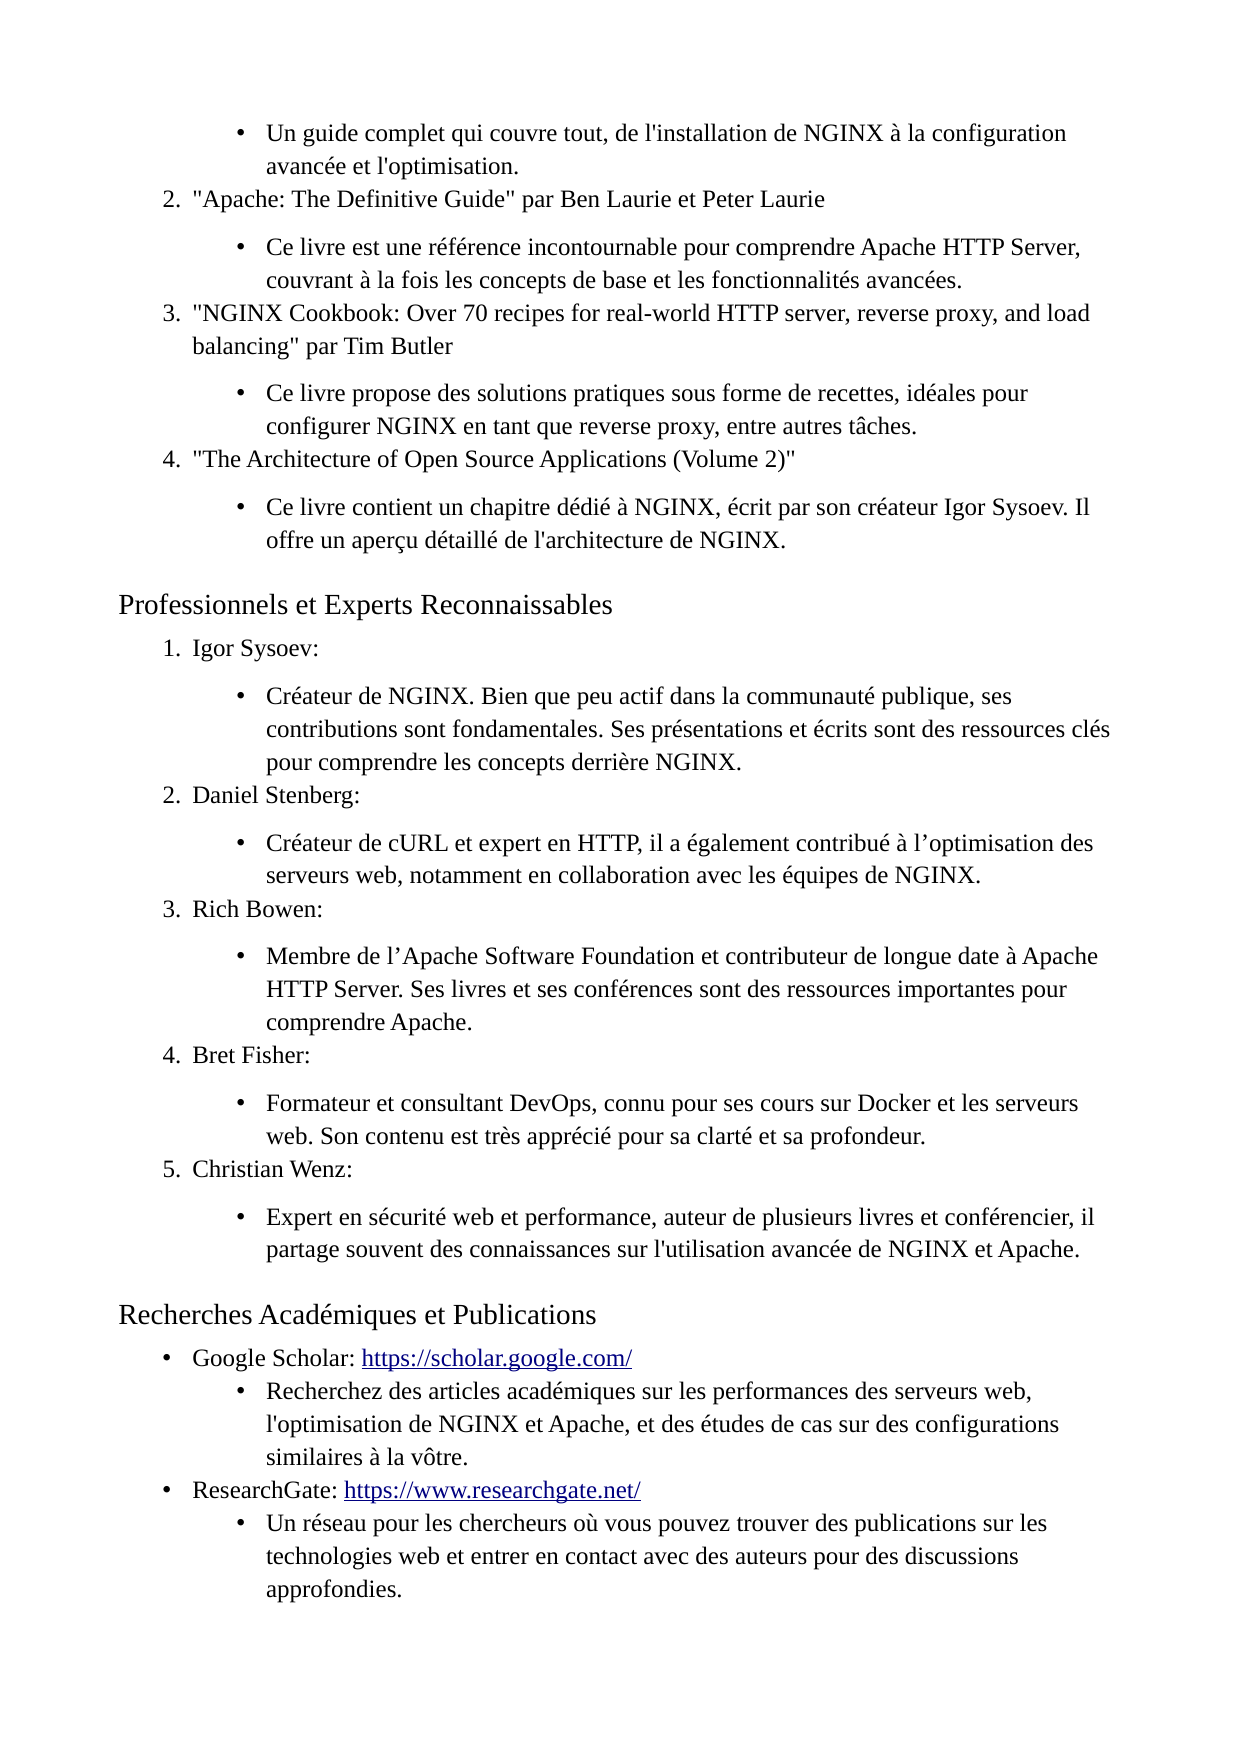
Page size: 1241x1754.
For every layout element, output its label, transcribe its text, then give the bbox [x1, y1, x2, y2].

list Christian Wenz: [162, 1154, 1122, 1183]
list Expert en sécurité web et performance, auteur de plusieurs livres et conférencier, il partage souvent des connaissances sur l'utilisation avancée de NGINX et Apache. [236, 1202, 1122, 1263]
list "Apache: The Definitive Guide" par Ben Laurie et Peter Laurie [162, 184, 1122, 213]
list Ce livre propose des solutions pratiques sous forme de recettes, idéales pour configurer NGINX en tant que reverse proxy, entre autres tâches. [236, 378, 1122, 440]
list Un guide complet qui couvre tout, de l'installation de NGINX à la configuration avancée et l'optimisation. [236, 118, 1122, 180]
list Créateur de cURL et expert en HTTP, il a également contribué à l’optimisation des serveurs web, notamment en collaboration avec les équipes de NGINX. [236, 828, 1122, 889]
list Recherchez des articles académiques sur les performances des serveurs web, l'optimisation de NGINX et Apache, et des études de cas sur des configurations similaires à la vôtre. [236, 1376, 1122, 1471]
list Google Scholar: https://scholar.google.com/ [162, 1343, 1122, 1372]
list "NGINX Cookbook: Over 70 recipes for real-world HTTP server, reverse proxy, and load balancing" par Tim Butler [162, 298, 1122, 359]
list Bret Fisher: [162, 1040, 1122, 1069]
list "The Architecture of Open Source Applications (Volume 2)" [162, 444, 1122, 473]
subtitle Recherches Académiques et Publications [118, 1297, 1122, 1330]
list ResearchGate: https://www.researchgate.net/ [162, 1475, 1122, 1504]
subtitle Professionnels et Experts Reconnaissables [118, 587, 1122, 621]
list Créateur de NGINX. Bien que peu actif dans la communauté publique, ses contributions sont fondamentales. Ses présentations et écrits sont des ressources clés pour comprendre les concepts derrière NGINX. [236, 681, 1122, 776]
list Ce livre est une référence incontournable pour comprendre Apache HTTP Server, couvrant à la fois les concepts de base et les fonctionnalités avancées. [236, 232, 1122, 293]
list Ce livre contient un chapitre dédié à NGINX, écrit par son créateur Igor Sysoev. Il offre un aperçu détaillé de l'architecture de NGINX. [236, 492, 1122, 554]
list Daniel Stenberg: [162, 780, 1122, 809]
list Igor Sysoev: [162, 633, 1122, 662]
list Un réseau pour les chercheurs où vous pouvez trouver des publications sur les technologies web et entrer en contact avec des auteurs pour des discussions approfondies. [236, 1508, 1122, 1603]
list Formateur et consultant DevOps, connu pour ses cours sur Docker et les serveurs web. Son contenu est très apprécié pour sa clarté et sa profondeur. [236, 1088, 1122, 1150]
list Rich Bowen: [162, 894, 1122, 922]
list Membre de l’Apache Software Foundation et contributeur de longue date à Apache HTTP Server. Ses livres et ses conférences sont des ressources importantes pour comprendre Apache. [236, 941, 1122, 1036]
